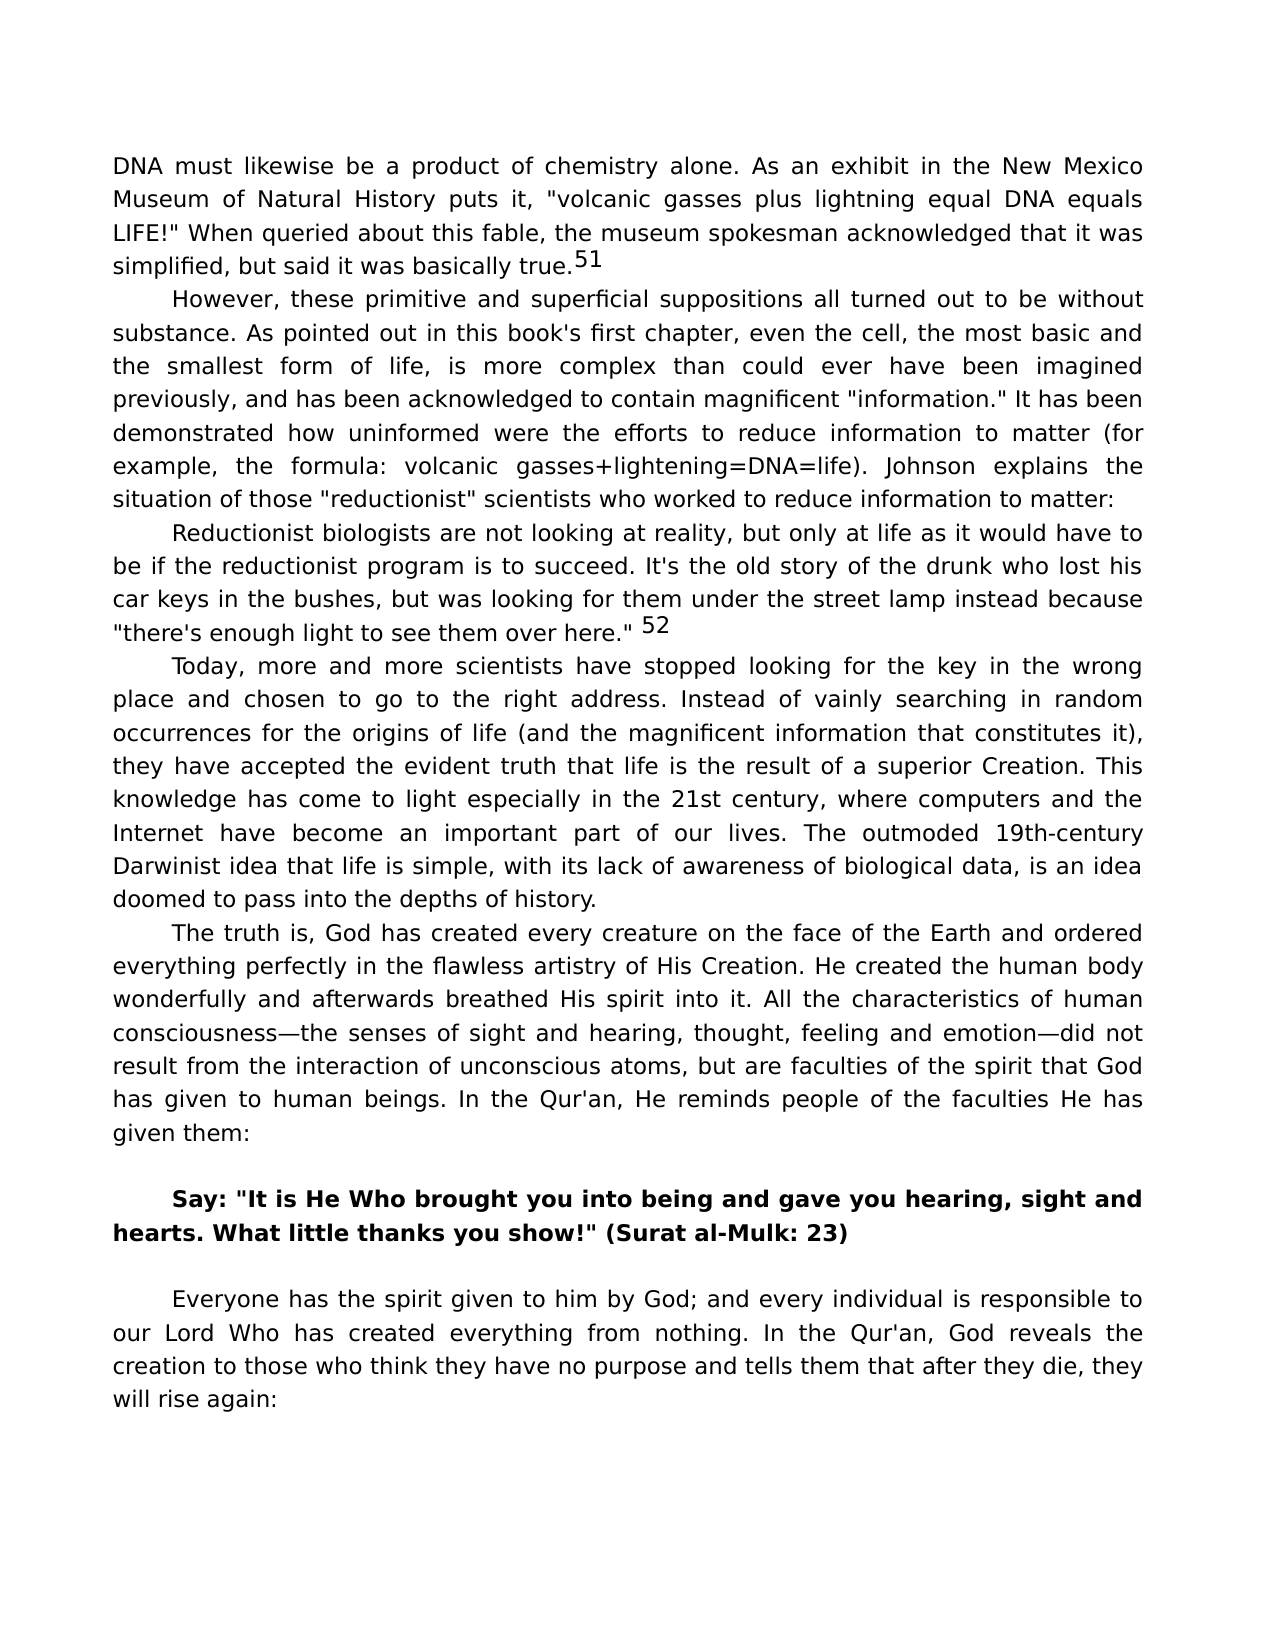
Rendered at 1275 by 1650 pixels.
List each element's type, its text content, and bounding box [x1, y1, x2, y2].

text DNA must likewise be a product of chemistry alone. As an exhibit in the New Mexico Museum of Natural History puts it, "volcanic gasses plus lightning equal DNA equals LIFE!" When queried about this fable, the museum spokesman acknowledged that it was simplified, but said it was basically true.51 [112, 148, 1145, 281]
text Today, more and more scientists have stopped looking for the key in the wrong place and chosen to go to the right address. Instead of vainly searching in random occurrences for the origins of life (and the magnificent information that constitutes it), they have accepted the evident truth that life is the result of a superior Creation. This knowledge has come to light especially in the 21st century, where computers and the Internet have become an important part of our lives. The outmoded 19th-century Darwinist idea that life is simple, with its lack of awareness of biological data, is an idea doomed to pass into the depths of history. [112, 648, 1145, 914]
text The truth is, God has created every creature on the face of the Earth and ordered everything perfectly in the flawless artistry of His Creation. He created the human body wonderfully and afterwards breathed His spirit into it. All the characteristics of human consciousness—the senses of sight and hearing, thought, feeling and emotion—did not result from the interaction of unconscious atoms, but are faculties of the spirit that God has given to human beings. In the Qur'an, He reminds people of the faculties He has given them: [112, 914, 1145, 1148]
text Say: "It is He Who brought you into being and gave you hearing, sight and hearts. What little thanks you show!" (Surat al-Mulk: 23) [112, 1181, 1145, 1248]
text Reductionist biologists are not looking at reality, but only at life as it would have to be if the reductionist program is to succeed. It's the old story of the drunk who lost his car keys in the bushes, but was looking for them under the street lamp instead because "there's enough light to see them over here." 52 [112, 514, 1145, 648]
text However, these primitive and superficial suppositions all turned out to be without substance. As pointed out in this book's first chapter, even the cell, the most basic and the smallest form of life, is more complex than could ever have been imagined previously, and has been acknowledged to contain magnificent "information." It has been demonstrated how uninformed were the efforts to reduce information to matter (for example, the formula: volcanic gasses+lightening=DNA=life). Johnson explains the situation of those "reductionist" scientists who worked to reduce information to matter: [112, 281, 1145, 514]
text Everyone has the spirit given to him by God; and every individual is responsible to our Lord Who has created everything from nothing. In the Qur'an, God reveals the creation to those who think they have no purpose and tells them that after they die, they will rise again: [112, 1281, 1145, 1414]
